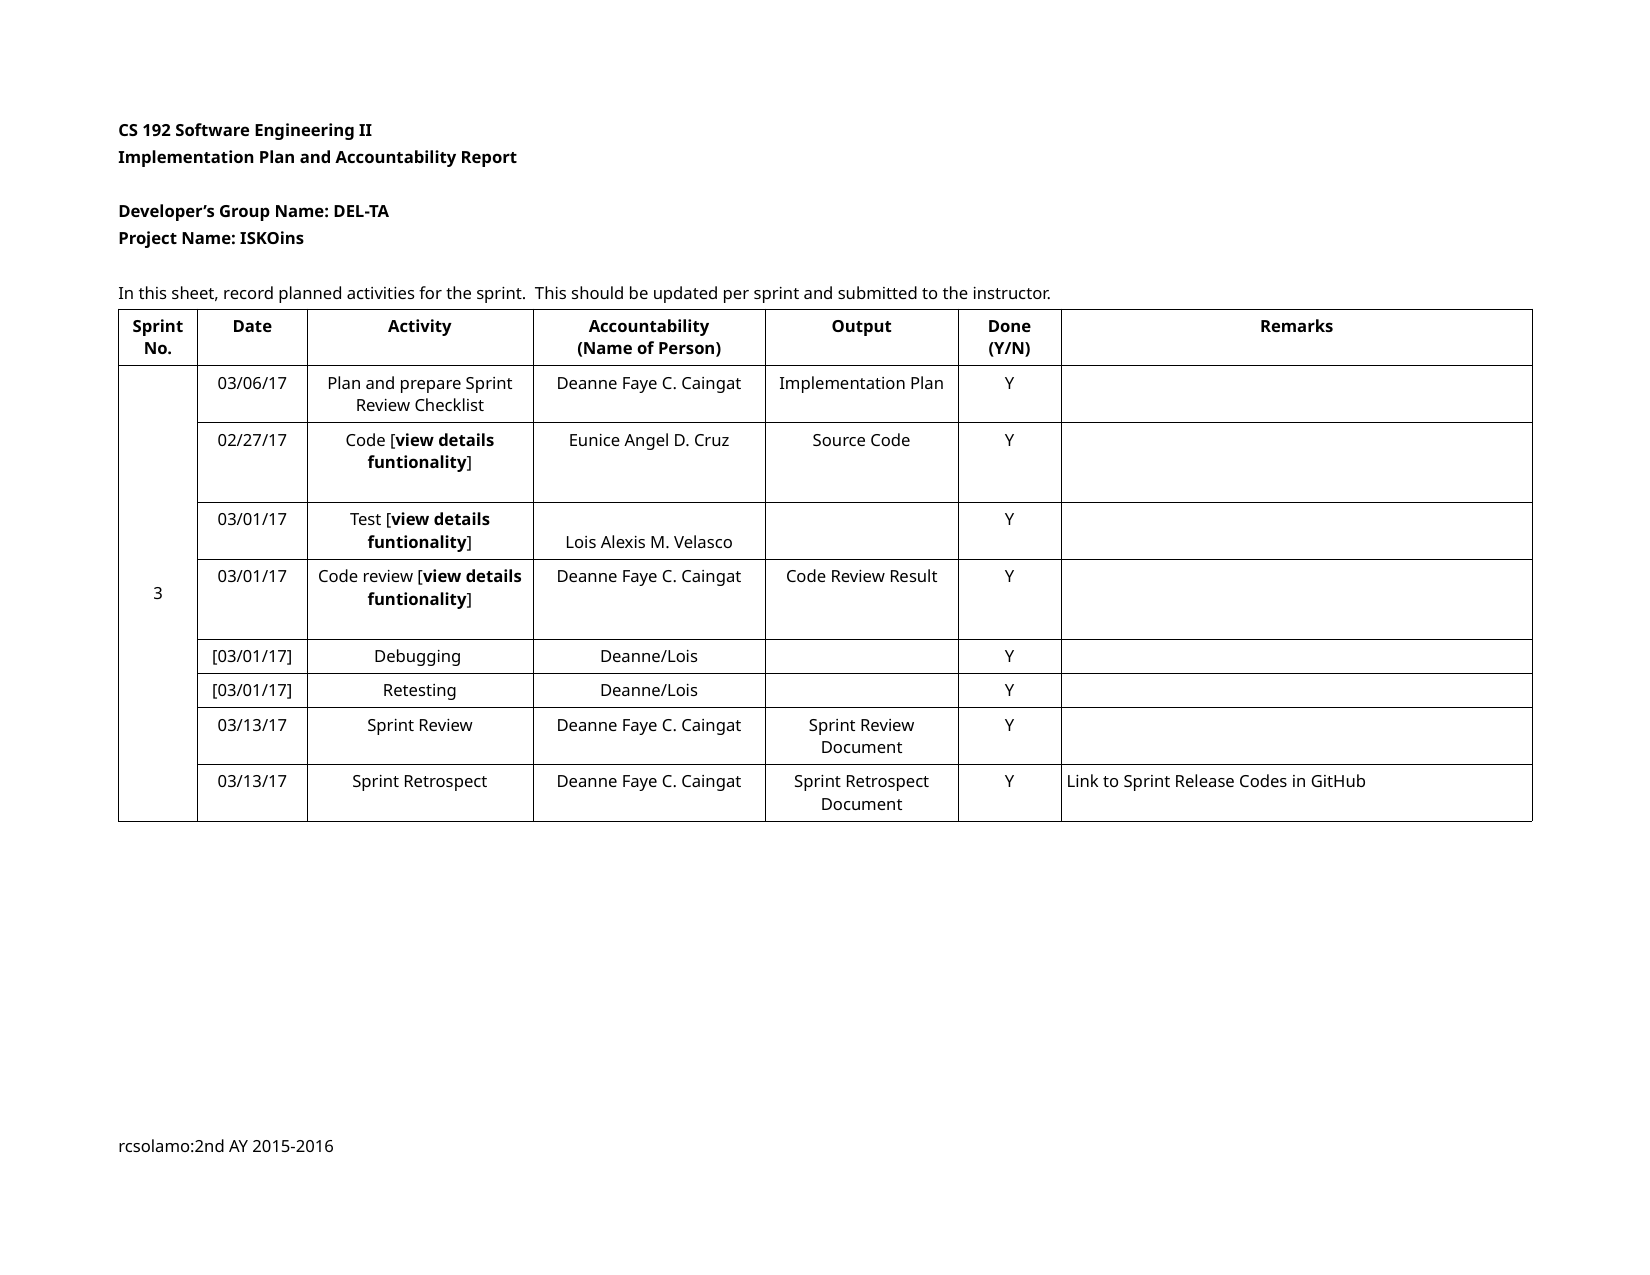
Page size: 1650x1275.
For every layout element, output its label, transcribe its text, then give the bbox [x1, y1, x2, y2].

table_cell Deanne Faye C. Caingat [534, 366, 765, 422]
text Implementation Plan and Accountability Report [118, 145, 1532, 168]
table_header Accountability (Name of Person) [534, 310, 765, 365]
text Project Name: ISKOins [118, 227, 1532, 249]
table_header Remarks [1062, 310, 1532, 365]
table_cell Lois Alexis M. Velasco [534, 503, 765, 559]
table_cell [1062, 423, 1532, 502]
table_cell Y [959, 708, 1061, 764]
table_cell [1062, 708, 1532, 764]
table_cell Deanne Faye C. Caingat [534, 765, 765, 821]
table_cell Eunice Angel D. Cruz [534, 423, 765, 502]
table_cell 03/01/17 [198, 560, 307, 639]
table_cell [03/01/17] [198, 640, 307, 673]
table_header Output [766, 310, 958, 365]
table_header Activity [308, 310, 533, 365]
table_cell 03/06/17 [198, 366, 307, 422]
table_cell Code review [view details funtionality] [308, 560, 533, 639]
table_cell Deanne/Lois [534, 674, 765, 707]
table_cell Test [view details funtionality] [308, 503, 533, 559]
table_cell Code [view details funtionality] [308, 423, 533, 502]
text Developer’s Group Name: DEL-TA [118, 200, 1532, 222]
text In this sheet, record planned activities for the sprint. This should be updated per sprint and submitted to the instructor. [118, 281, 1532, 304]
table_cell 02/27/17 [198, 423, 307, 502]
table_cell 03/13/17 [198, 708, 307, 764]
table_cell 3 [119, 366, 197, 821]
table_cell Y [959, 674, 1061, 707]
table_cell Deanne Faye C. Caingat [534, 708, 765, 764]
table_cell Sprint Retrospect [308, 765, 533, 821]
table_cell Plan and prepare Sprint Review Checklist [308, 366, 533, 422]
table_cell [03/01/17] [198, 674, 307, 707]
table_header Sprint No. [119, 310, 197, 365]
table_cell [766, 503, 958, 559]
table_cell Y [959, 560, 1061, 639]
table_cell Sprint Review [308, 708, 533, 764]
table_cell [1062, 366, 1532, 422]
table_cell [1062, 640, 1532, 673]
table_header Done (Y/N) [959, 310, 1061, 365]
table_cell Retesting [308, 674, 533, 707]
table_cell Implementation Plan [766, 366, 958, 422]
table_cell 03/13/17 [198, 765, 307, 821]
table_cell [766, 674, 958, 707]
text CS 192 Software Engineering II [118, 118, 1532, 141]
table_cell Y [959, 503, 1061, 559]
table_cell Y [959, 423, 1061, 502]
table_cell Code Review Result [766, 560, 958, 639]
table_cell Deanne/Lois [534, 640, 765, 673]
table_header Date [198, 310, 307, 365]
table_cell Link to Sprint Release Codes in GitHub [1062, 765, 1532, 821]
table_cell Y [959, 640, 1061, 673]
table_cell [1062, 560, 1532, 639]
table_cell Source Code [766, 423, 958, 502]
table_cell Y [959, 366, 1061, 422]
table_cell [1062, 503, 1532, 559]
table_cell Sprint Review Document [766, 708, 958, 764]
table_cell Debugging [308, 640, 533, 673]
table_cell 03/01/17 [198, 503, 307, 559]
table_cell [1062, 674, 1532, 707]
table_cell Deanne Faye C. Caingat [534, 560, 765, 639]
table_cell Y [959, 765, 1061, 821]
table_cell [766, 640, 958, 673]
table_cell Sprint Retrospect Document [766, 765, 958, 821]
